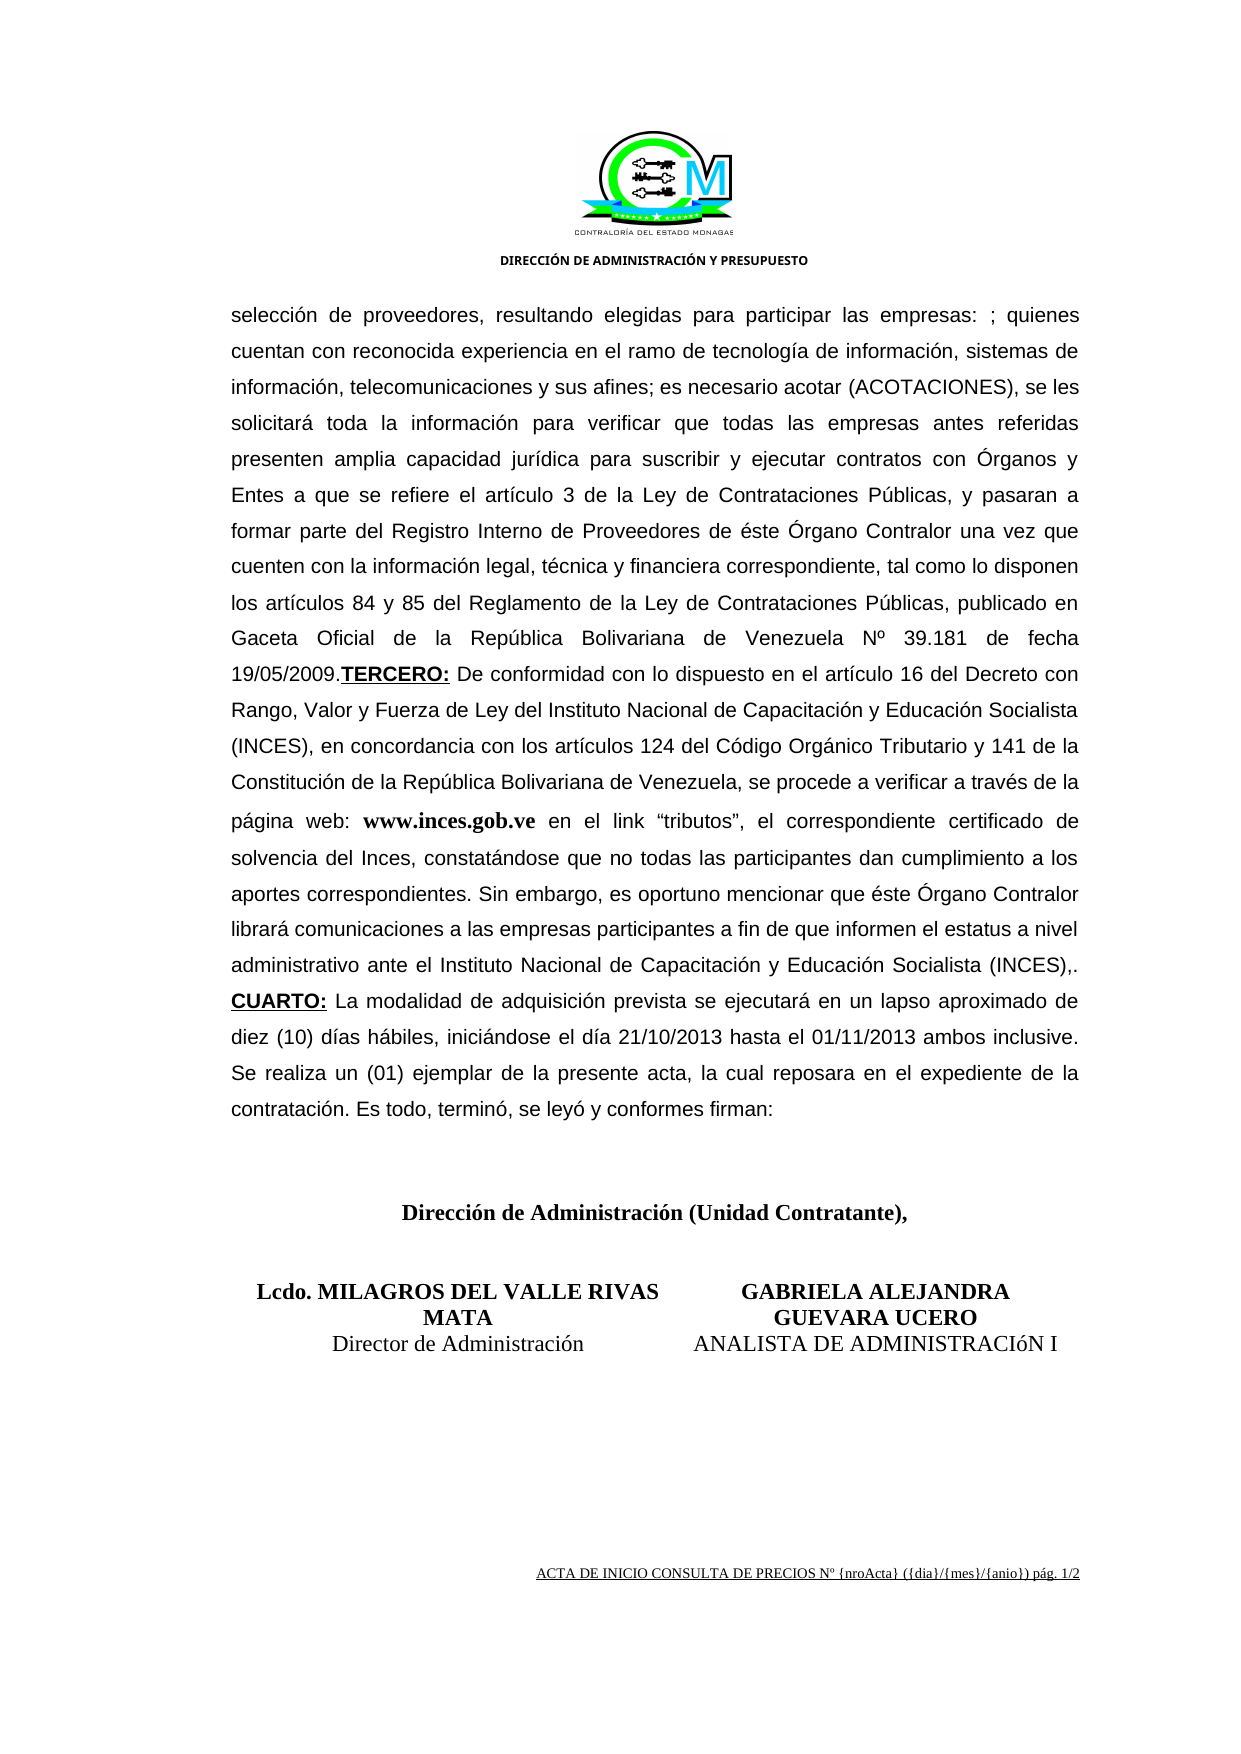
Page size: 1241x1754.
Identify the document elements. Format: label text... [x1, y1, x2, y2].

text selección de proveedores, resultando elegidas para participar las empresas: ; quienes cuentan con reconocida experiencia en el ramo de tecnología de información, sistemas de información, telecomunicaciones y sus afines; es necesario acotar (ACOTACIONES), se les solicitará toda la información para verificar que todas las empresas antes referidas presenten amplia capacidad jurídica para suscribir y ejecutar contratos con Órganos y Entes a que se refiere el artículo 3 de la Ley de Contrataciones Públicas, y pasaran a formar parte del Registro Interno de Proveedores de éste Órgano Contralor una vez que cuenten con la información legal, técnica y financiera correspondiente, tal como lo disponen los artículos 84 y 85 del Reglamento de la Ley de Contrataciones Públicas, publicado en Gaceta Oficial de la República Bolivariana de Venezuela Nº 39.181 de fecha 19/05/2009.TERCERO: De conformidad con lo dispuesto en el artículo 16 del Decreto con Rango, Valor y Fuerza de Ley del Instituto Nacional de Capacitación y Educación Socialista (INCES), en concordancia con los artículos 124 del Código Orgánico Tributario y 141 de la Constitución de la República Bolivariana de Venezuela, se procede a verificar a través de la página web: www.inces.gob.ve en el link “tributos”, el correspondiente certificado de solvencia del Inces, constatándose que no todas las participantes dan cumplimiento a los aportes correspondientes. Sin embargo, es oportuno mencionar que éste Órgano Contralor librará comunicaciones a las empresas participantes a fin de que informen el estatus a nivel administrativo ante el Instituto Nacional de Capacitación y Educación Socialista (INCES),. CUARTO: La modalidad de adquisición prevista se ejecutará en un lapso aproximado de diez (10) días hábiles, iniciándose el día 21/10/2013 hasta el 01/11/2013 ambos inclusive. Se realiza un (01) ejemplar de la presente acta, la cual reposara en el expediente de la contratación. Es todo, terminó, se leyó y conformes firman: [231, 303, 1080, 1121]
picture [574, 131, 733, 235]
table_cell GABRIELA ALEJANDRA GUEVARA UCERO ANALISTA DE ADMINISTRACIóN I [679, 1225, 1072, 1357]
table_cell Lcdo. MILAGROS DEL VALLE RIVAS MATA Director de Administración [237, 1225, 679, 1357]
table_header Dirección de Administración (Unidad Contratante), [237, 1199, 1072, 1225]
